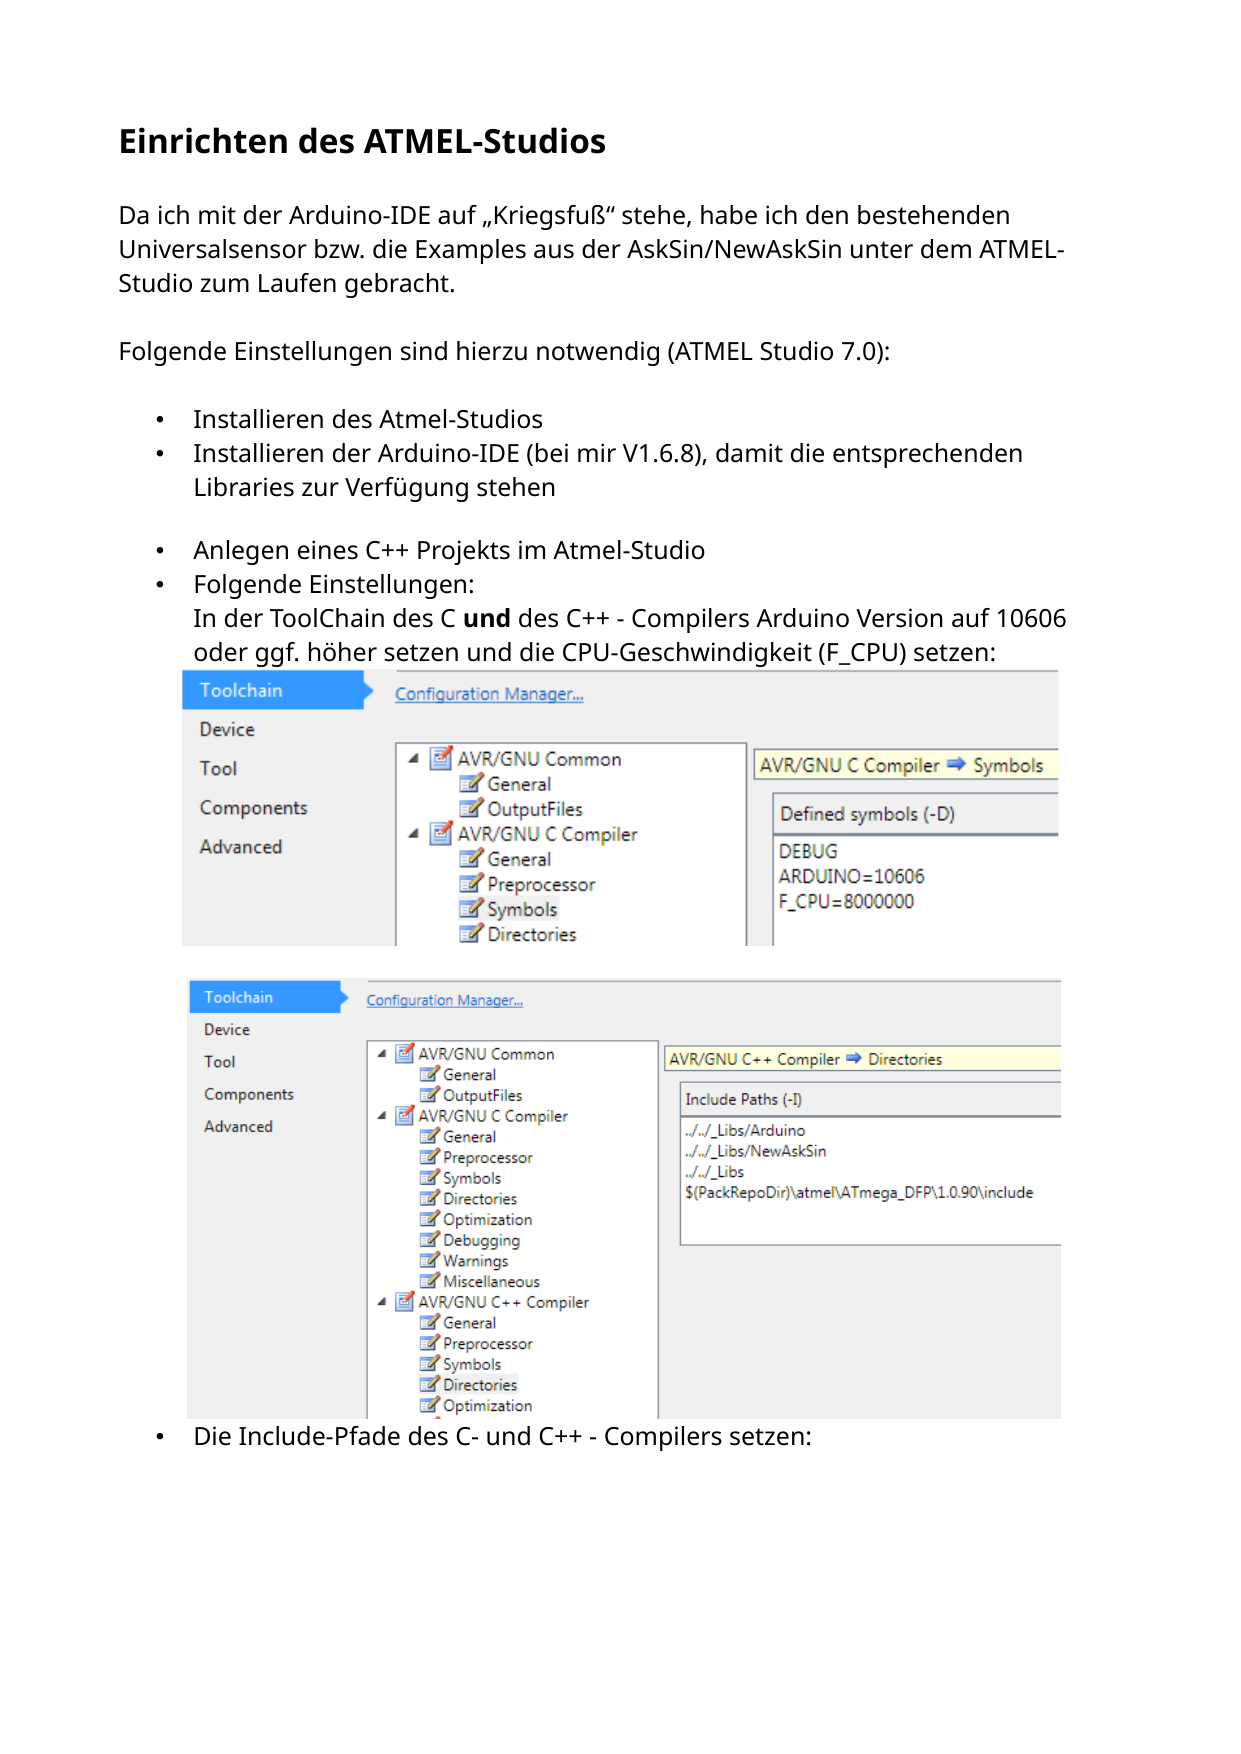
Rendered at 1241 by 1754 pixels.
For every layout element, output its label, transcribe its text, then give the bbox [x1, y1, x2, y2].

list In der ToolChain des C und des C++ - Compilers Arduino Version auf 10606 oder ggf. höher setzen und die CPU-Geschwindigkeit (F_CPU) setzen: [156, 601, 1122, 669]
list Anlegen eines C++ Projekts im Atmel-Studio [156, 533, 1122, 567]
picture [186, 978, 1062, 1419]
picture [181, 669, 1059, 946]
list Installieren des Atmel-Studios [156, 402, 1122, 436]
list Folgende Einstellungen: [156, 567, 1122, 601]
list Installieren der Arduino-IDE (bei mir V1.6.8), damit die entsprechenden Libraries zur Verfügung stehen [156, 436, 1122, 504]
list Die Include-Pfade des C- und C++ - Compilers setzen: [156, 669, 1122, 1453]
text Folgende Einstellungen sind hierzu notwendig (ATMEL Studio 7.0): [118, 334, 1122, 368]
text Einrichten des ATMEL-Studios [118, 118, 1122, 163]
text Da ich mit der Arduino-IDE auf „Kriegsfuß“ stehe, habe ich den bestehenden Universalsensor bzw. die Examples aus der AskSin/NewAskSin unter dem ATMEL-Studio zum Laufen gebracht. [118, 198, 1122, 300]
